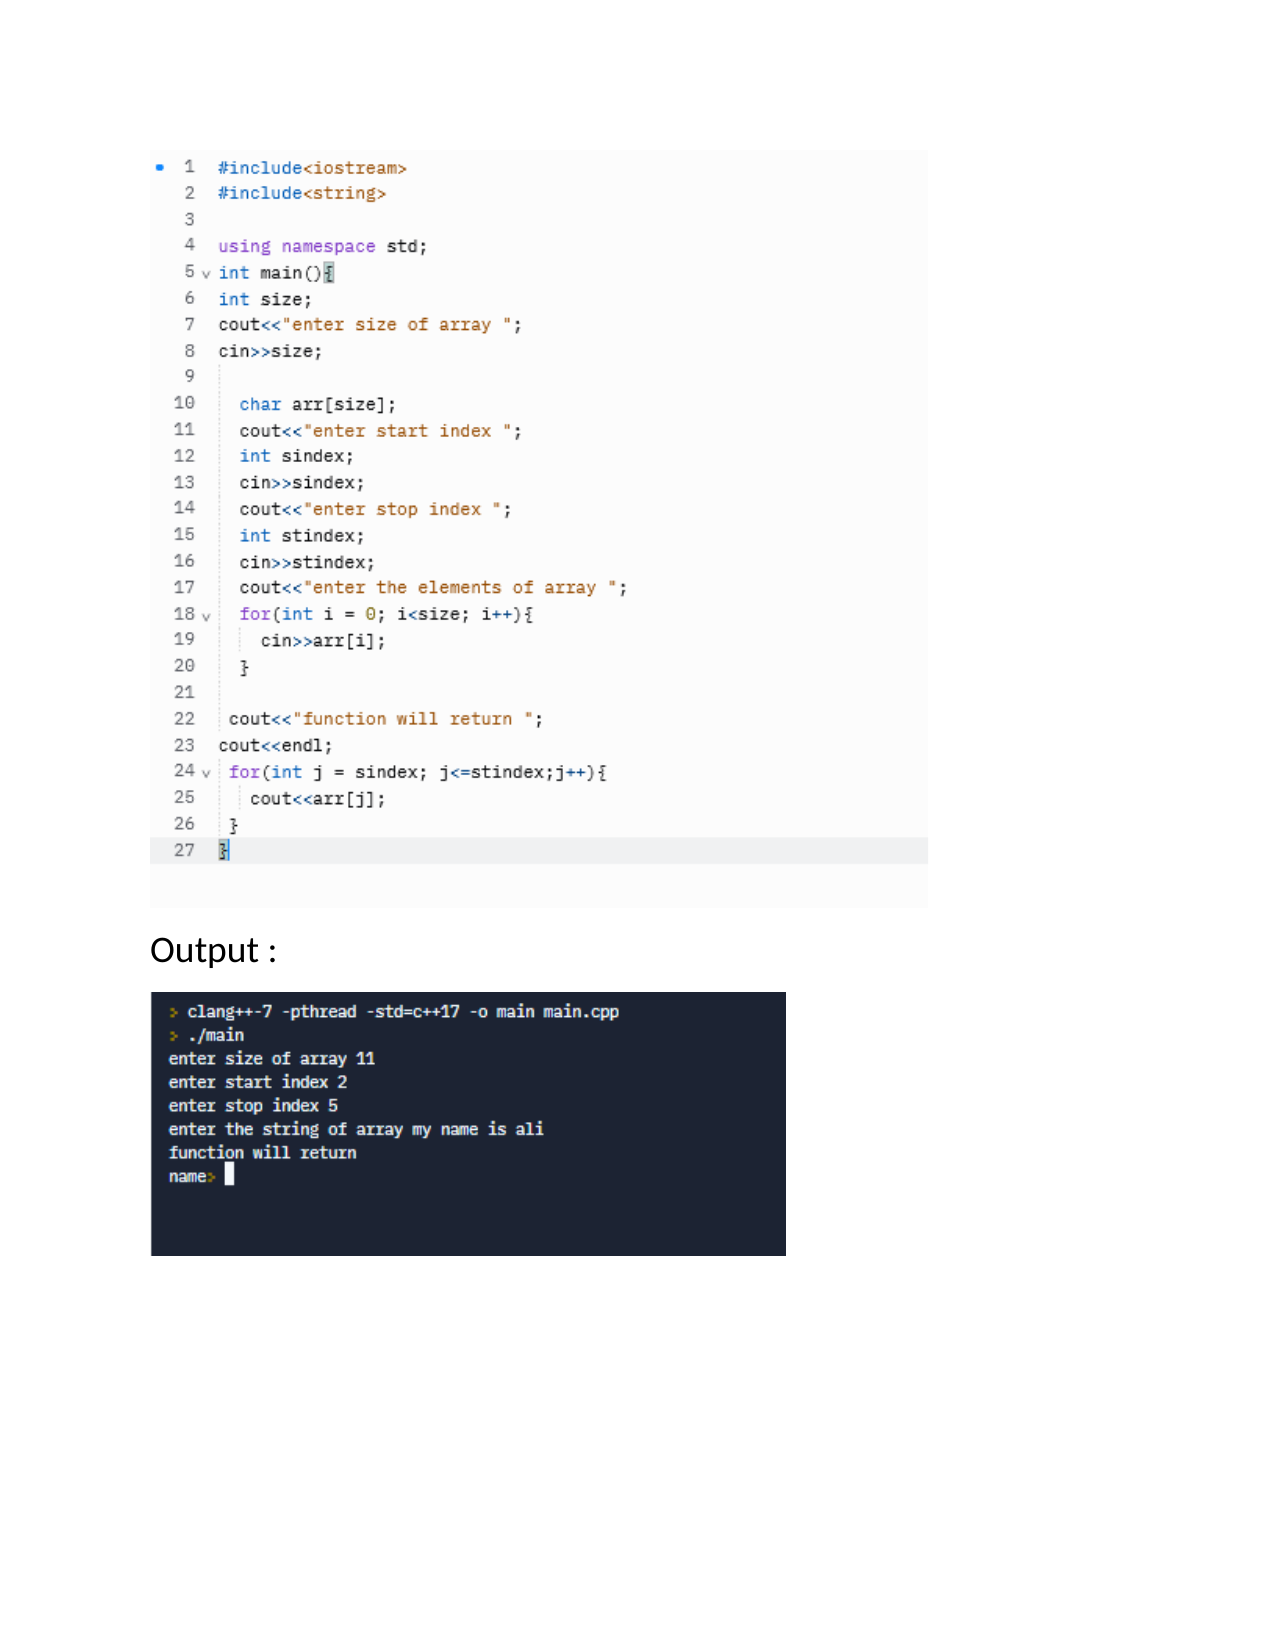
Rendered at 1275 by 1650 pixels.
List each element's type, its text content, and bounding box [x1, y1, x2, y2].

text Output : [150, 926, 1125, 972]
